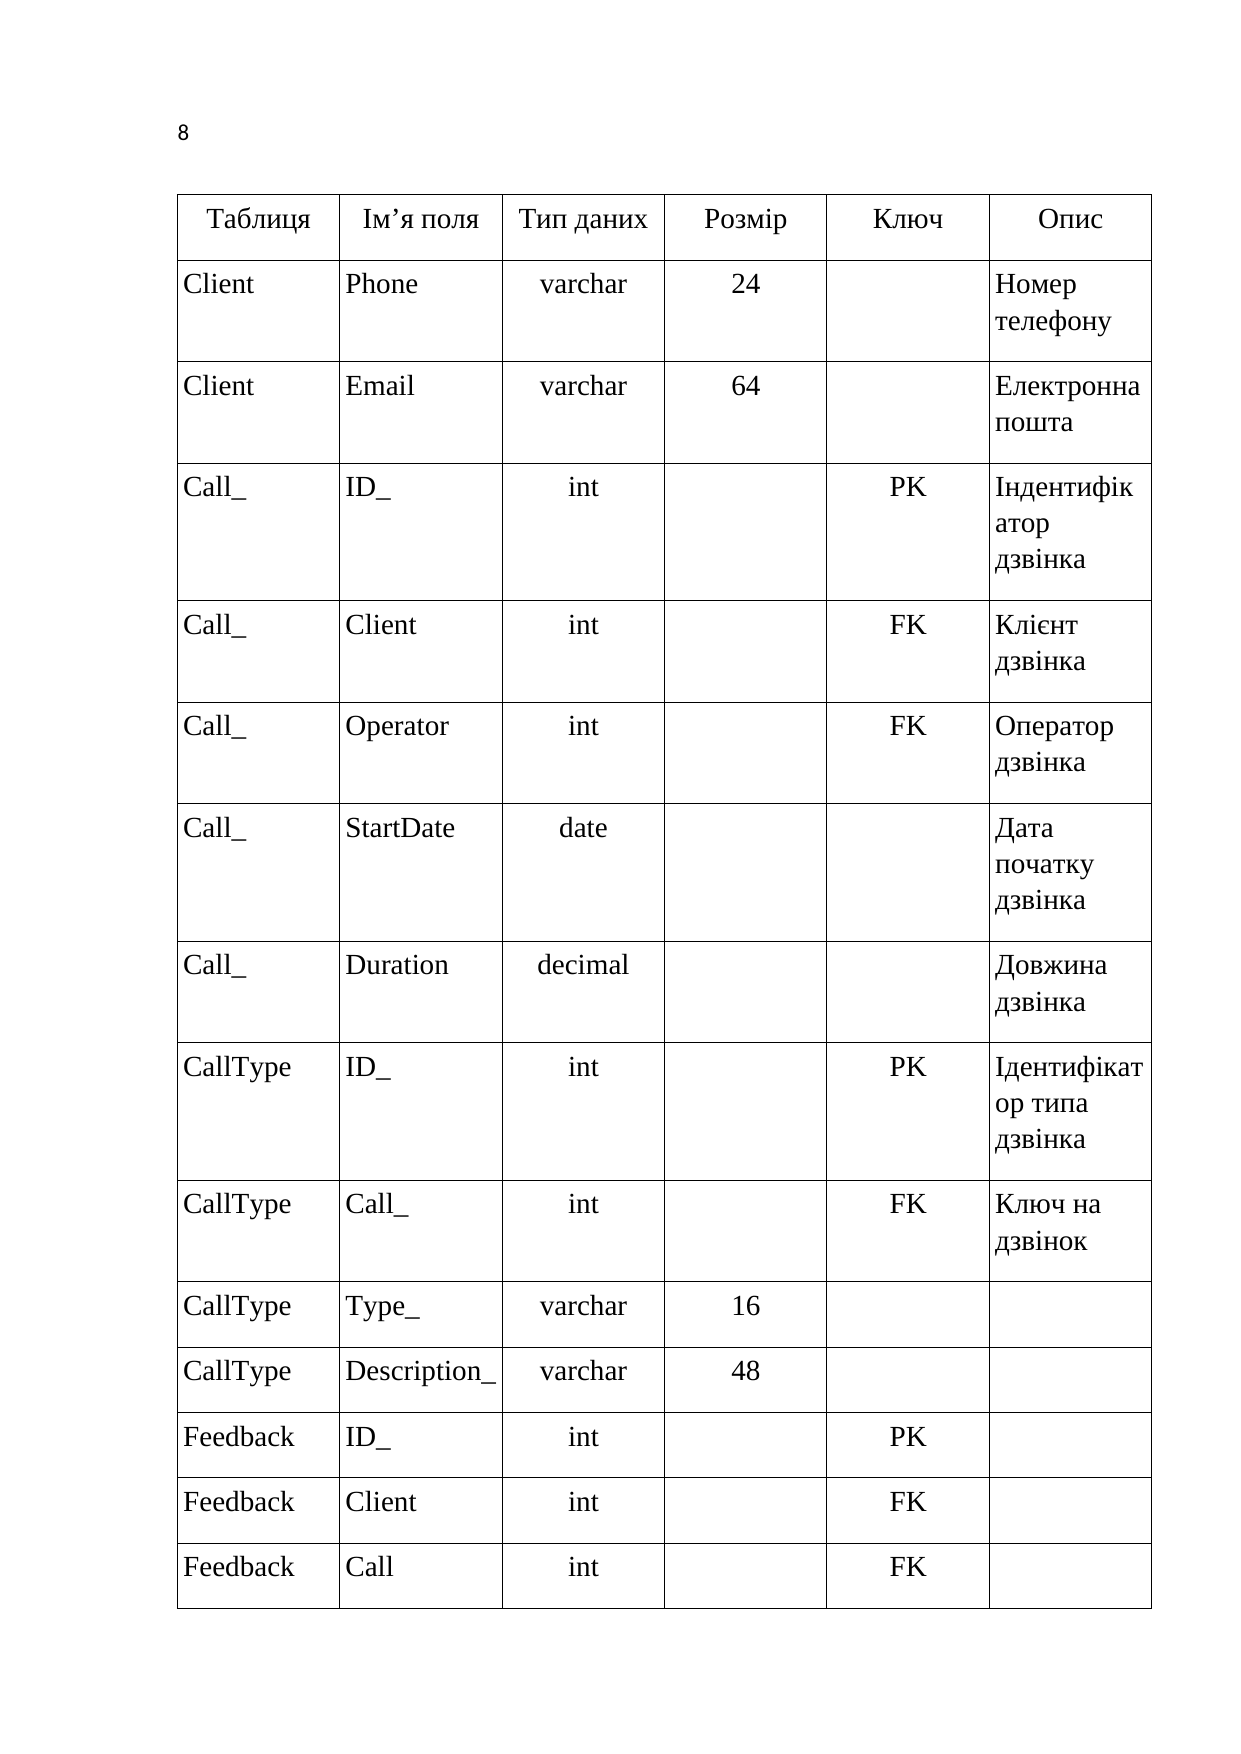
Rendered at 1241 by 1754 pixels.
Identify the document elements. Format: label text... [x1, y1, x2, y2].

table_cell PK [827, 1043, 989, 1180]
table_cell [990, 1282, 1151, 1347]
table_cell int [503, 1544, 664, 1608]
table_cell Клієнт дзвінка [990, 601, 1151, 702]
table_cell Call_ [340, 1181, 502, 1281]
table_cell FK [827, 1544, 989, 1608]
table_cell int [503, 601, 664, 702]
table_cell CallType [178, 1043, 339, 1180]
table_cell 24 [665, 261, 826, 361]
table_cell CallType [178, 1348, 339, 1412]
table_cell [827, 804, 989, 941]
table_cell [990, 1544, 1151, 1608]
table_cell Client [178, 261, 339, 361]
table_cell Номер телефону [990, 261, 1151, 361]
table_header Ім’я поля [340, 195, 502, 260]
table_cell int [503, 1043, 664, 1180]
table_cell varchar [503, 261, 664, 361]
table_cell Call_ [178, 703, 339, 803]
table_cell PK [827, 464, 989, 600]
table_cell Call_ [178, 804, 339, 941]
table_cell [665, 1478, 826, 1542]
table_cell [990, 1413, 1151, 1477]
table_cell [827, 1348, 989, 1412]
table_cell Duration [340, 942, 502, 1042]
table_cell [827, 1282, 989, 1347]
table_cell Phone [340, 261, 502, 361]
table_cell int [503, 1181, 664, 1281]
table_cell [827, 261, 989, 361]
table_cell int [503, 1478, 664, 1542]
table_cell decimal [503, 942, 664, 1042]
table_cell Call_ [178, 601, 339, 702]
table_cell [665, 1413, 826, 1477]
table_cell Дата початку дзвінка [990, 804, 1151, 941]
table_cell PK [827, 1413, 989, 1477]
table_cell [665, 942, 826, 1042]
table_cell int [503, 703, 664, 803]
table_cell date [503, 804, 664, 941]
table_cell [827, 362, 989, 463]
table_cell Client [340, 601, 502, 702]
table_header Опис [990, 195, 1151, 260]
table_cell FK [827, 1478, 989, 1542]
table_header Ключ [827, 195, 989, 260]
table_cell [665, 804, 826, 941]
table_cell [990, 1348, 1151, 1412]
table_cell [827, 942, 989, 1042]
table_header Тип даних [503, 195, 664, 260]
table_cell ID_ [340, 464, 502, 600]
table_cell [665, 464, 826, 600]
table_cell Description_ [340, 1348, 502, 1412]
table_cell varchar [503, 1348, 664, 1412]
table_cell ID_ [340, 1043, 502, 1180]
table_cell Feedback [178, 1478, 339, 1542]
table_cell Індентифікатор дзвінка [990, 464, 1151, 600]
table_header Таблиця [178, 195, 339, 260]
table_cell CallType [178, 1282, 339, 1347]
table_cell Email [340, 362, 502, 463]
table_cell int [503, 464, 664, 600]
table_cell Оператор дзвінка [990, 703, 1151, 803]
table_cell Call_ [178, 464, 339, 600]
table_cell [665, 1043, 826, 1180]
table_cell 48 [665, 1348, 826, 1412]
table_cell StartDate [340, 804, 502, 941]
table_cell Client [178, 362, 339, 463]
table_cell Ідентифікатор типа дзвінка [990, 1043, 1151, 1180]
table_cell 64 [665, 362, 826, 463]
table_cell FK [827, 1181, 989, 1281]
table_cell FK [827, 601, 989, 702]
table_cell Client [340, 1478, 502, 1542]
table_cell Feedback [178, 1544, 339, 1608]
table_cell CallType [178, 1181, 339, 1281]
table_cell ID_ [340, 1413, 502, 1477]
table_cell 16 [665, 1282, 826, 1347]
table_cell Call_ [178, 942, 339, 1042]
table_cell [665, 1181, 826, 1281]
table_cell int [503, 1413, 664, 1477]
table_cell [665, 1544, 826, 1608]
table_cell Operator [340, 703, 502, 803]
table_cell [665, 703, 826, 803]
table_cell Довжина дзвінка [990, 942, 1151, 1042]
table_cell Type_ [340, 1282, 502, 1347]
table_cell Ключ на дзвінок [990, 1181, 1151, 1281]
table_cell Feedback [178, 1413, 339, 1477]
table_header Розмір [665, 195, 826, 260]
table_cell varchar [503, 362, 664, 463]
table_cell FK [827, 703, 989, 803]
table_cell Електронна пошта [990, 362, 1151, 463]
table_cell varchar [503, 1282, 664, 1347]
table_cell Call [340, 1544, 502, 1608]
table_cell [990, 1478, 1151, 1542]
table_cell [665, 601, 826, 702]
